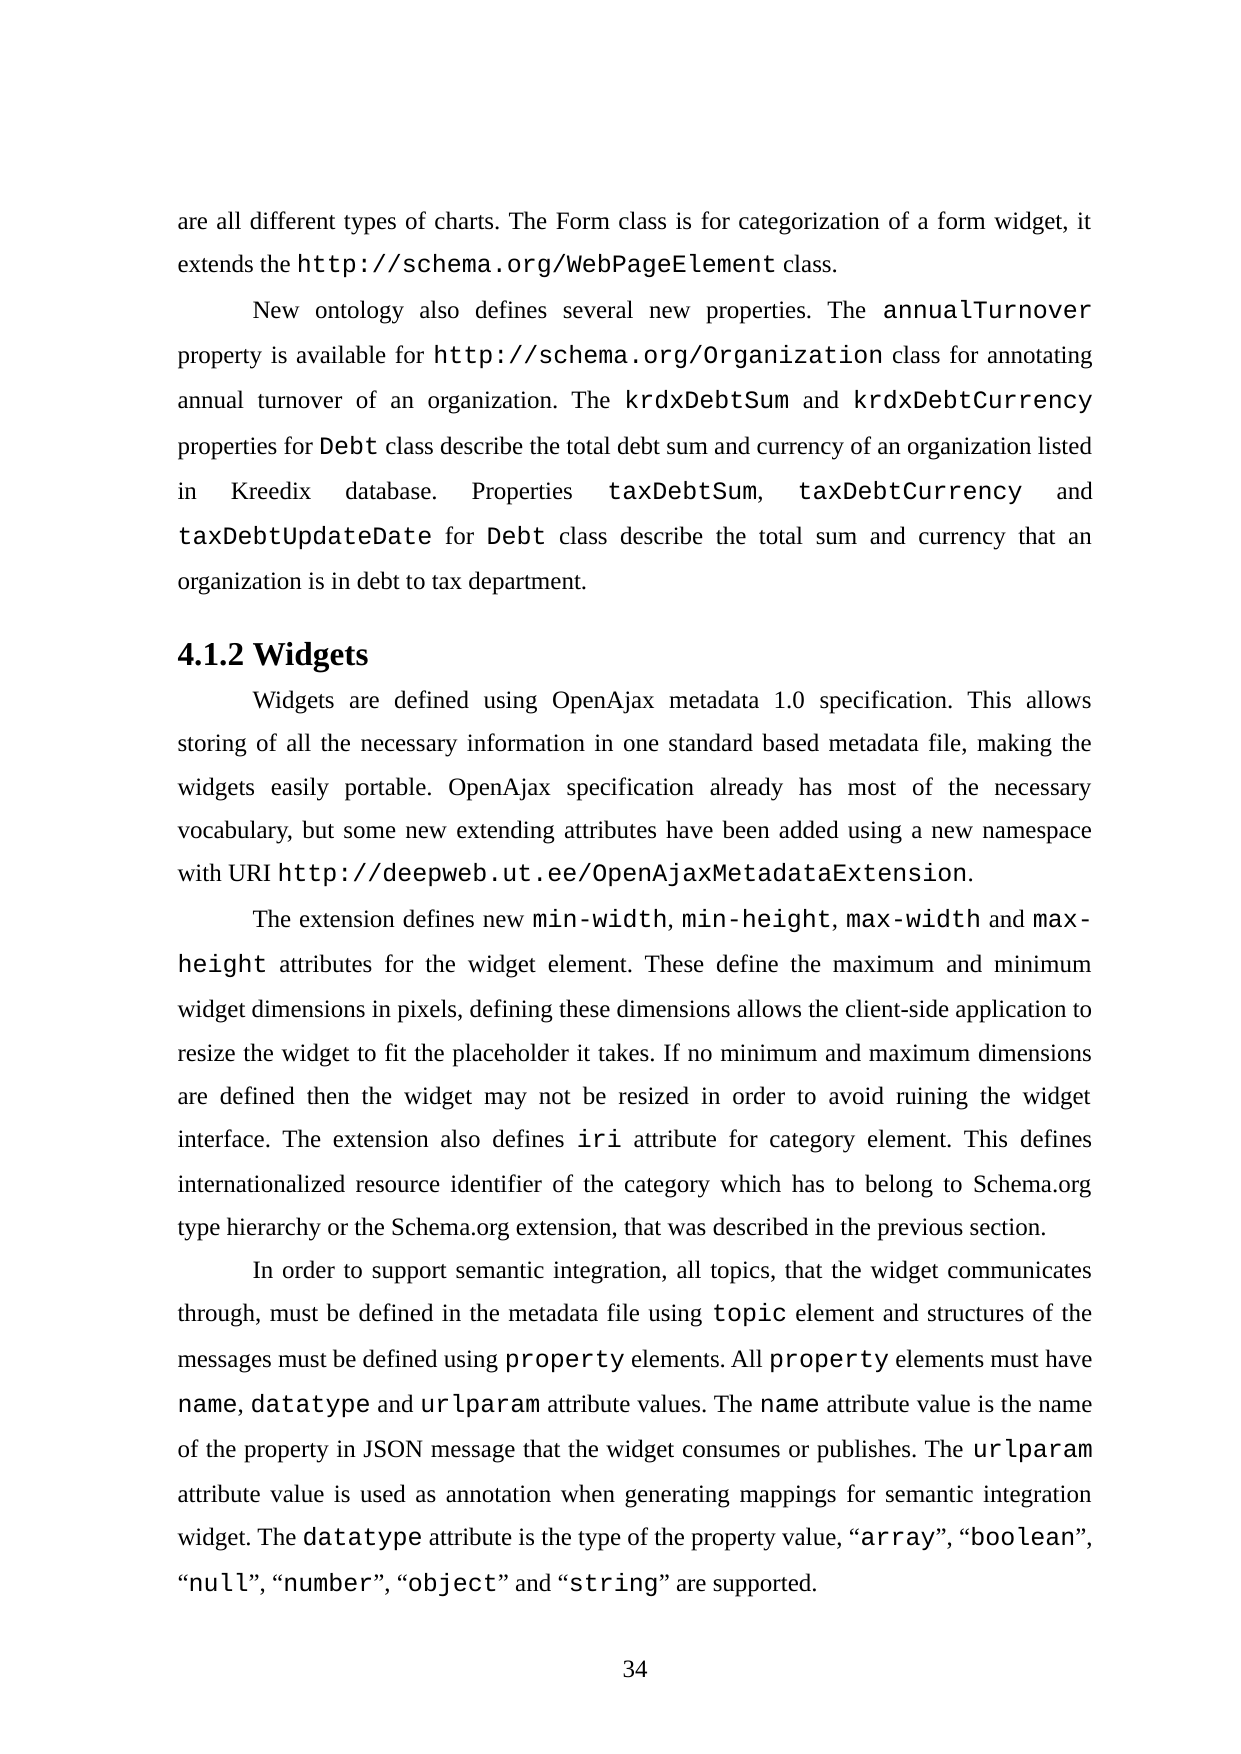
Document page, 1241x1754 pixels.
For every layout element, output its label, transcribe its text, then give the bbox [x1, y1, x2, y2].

text In order to support semantic integration, all topics, that the widget communicates through, must be defined in the metadata file using topic element and structures of the messages must be defined using property elements. All property elements must have name, datatype and urlparam attribute values. The name attribute value is the name of the property in JSON message that the widget consumes or publishes. The urlparam attribute value is used as annotation when generating mappings for semantic integration widget. The datatype attribute is the type of the property value, “array”, “boolean”, “null”, “number”, “object” and “string” are supported. [177, 1255, 1093, 1598]
text The extension defines new min-width, min-height, max-width and max-height attributes for the widget element. These define the maximum and minimum widget dimensions in pixels, defining these dimensions allows the client-side application to resize the widget to fit the placeholder it takes. If no minimum and maximum dimensions are defined then the widget may not be resized in order to avoid ruining the widget interface. The extension also defines iri attribute for category element. This defines internationalized resource identifier of the category which has to belong to Schema.org type hierarchy or the Schema.org extension, that was described in the previous section. [177, 904, 1093, 1241]
text New ontology also defines several new properties. The annualTurnover property is available for http://schema.org/Organization class for annotating annual turnover of an organization. The krdxDebtSum and krdxDebtCurrency properties for Debt class describe the total debt sum and currency of an organization listed in Kreedix database. Properties taxDebtSum, taxDebtCurrency and taxDebtUpdateDate for Debt class describe the total sum and currency that an organization is in debt to tax department. [177, 295, 1093, 595]
text are all different types of charts. The Form class is for categorization of a form widget, it extends the http://schema.org/WebPageElement class. [177, 206, 1093, 280]
subtitle Widgets [177, 634, 1093, 673]
text Widgets are defined using OpenAjax metadata 1.0 specification. This allows storing of all the necessary information in one standard based metadata file, making the widgets easily portable. OpenAjax specification already has most of the necessary vocabulary, but some new extending attributes have been added using a new namespace with URI http://deepweb.ut.ee/OpenAjaxMetadataExtension. [177, 685, 1093, 889]
